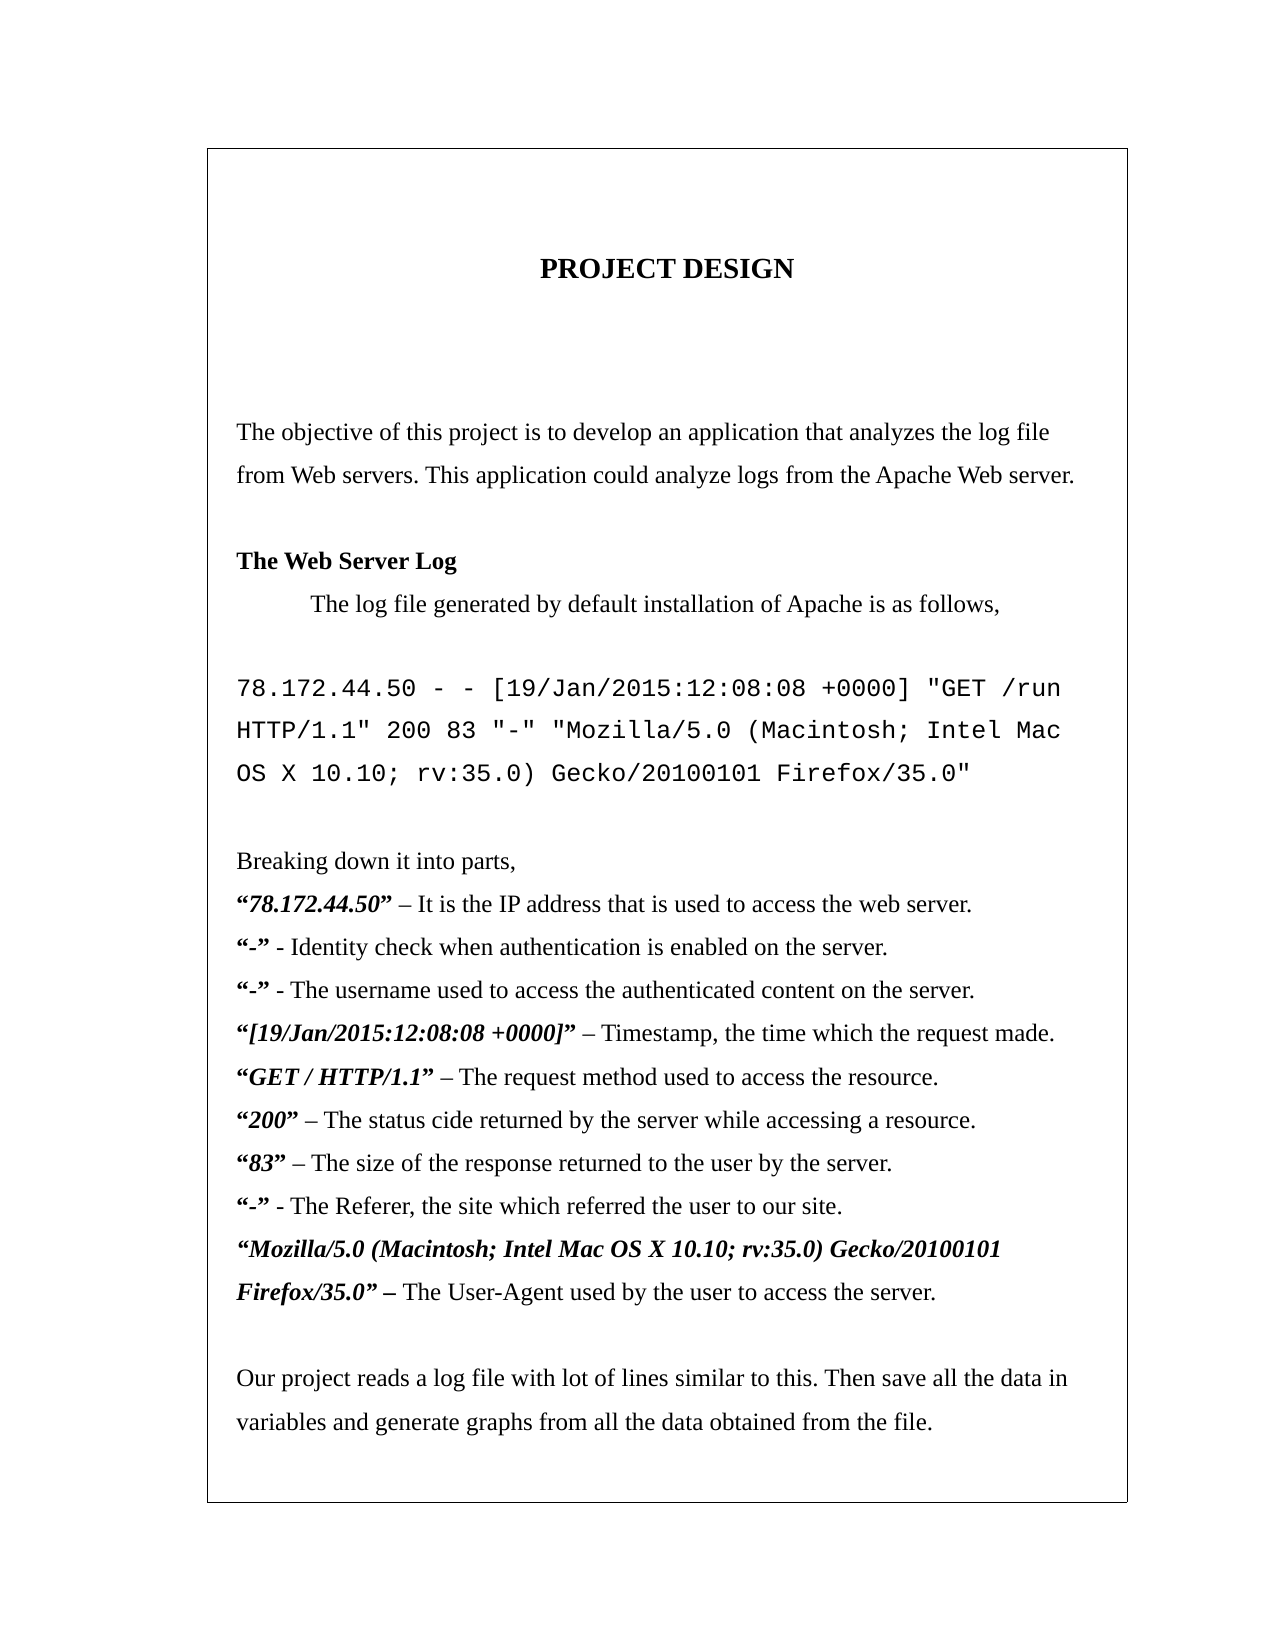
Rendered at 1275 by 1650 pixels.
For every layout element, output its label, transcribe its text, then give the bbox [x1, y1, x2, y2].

text The Web Server Log [236, 546, 1098, 575]
text The log file generated by default installation of Apache is as follows, [236, 589, 1098, 618]
text “78.172.44.50” – It is the IP address that is used to access the web server. [236, 889, 1098, 918]
text The objective of this project is to develop an application that analyzes the log file from Web servers. This application could analyze logs from the Apache Web server. [236, 417, 1098, 488]
text “83” – The size of the response returned to the user by the server. [236, 1148, 1098, 1177]
text 78.172.44.50 - - [19/Jan/2015:12:08:08 +0000] "GET /run HTTP/1.1" 200 83 "-" "Mozilla/5.0 (Macintosh; Intel Mac OS X 10.10; rv:35.0) Gecko/20100101 Firefox/35.0" [236, 675, 1098, 789]
text “-” - The Referer, the site which referred the user to our site. [236, 1191, 1098, 1220]
text “[19/Jan/2015:12:08:08 +0000]” – Timestamp, the time which the request made. [236, 1018, 1098, 1047]
text Breaking down it into parts, [236, 846, 1098, 875]
text PROJECT DESIGN [236, 251, 1098, 285]
text “GET / HTTP/1.1” – The request method used to access the resource. [236, 1062, 1098, 1090]
text Our project reads a log file with lot of lines similar to this. Then save all the data in variables and generate graphs from all the data obtained from the file. [236, 1363, 1098, 1435]
text “-” - Identity check when authentication is enabled on the server. [236, 932, 1098, 961]
text “Mozilla/5.0 (Macintosh; Intel Mac OS X 10.10; rv:35.0) Gecko/20100101 Firefox/35.0” – The User-Agent used by the user to access the server. [236, 1234, 1098, 1306]
text “-” - The username used to access the authenticated content on the server. [236, 975, 1098, 1004]
text “200” – The status cide returned by the server while accessing a resource. [236, 1105, 1098, 1133]
